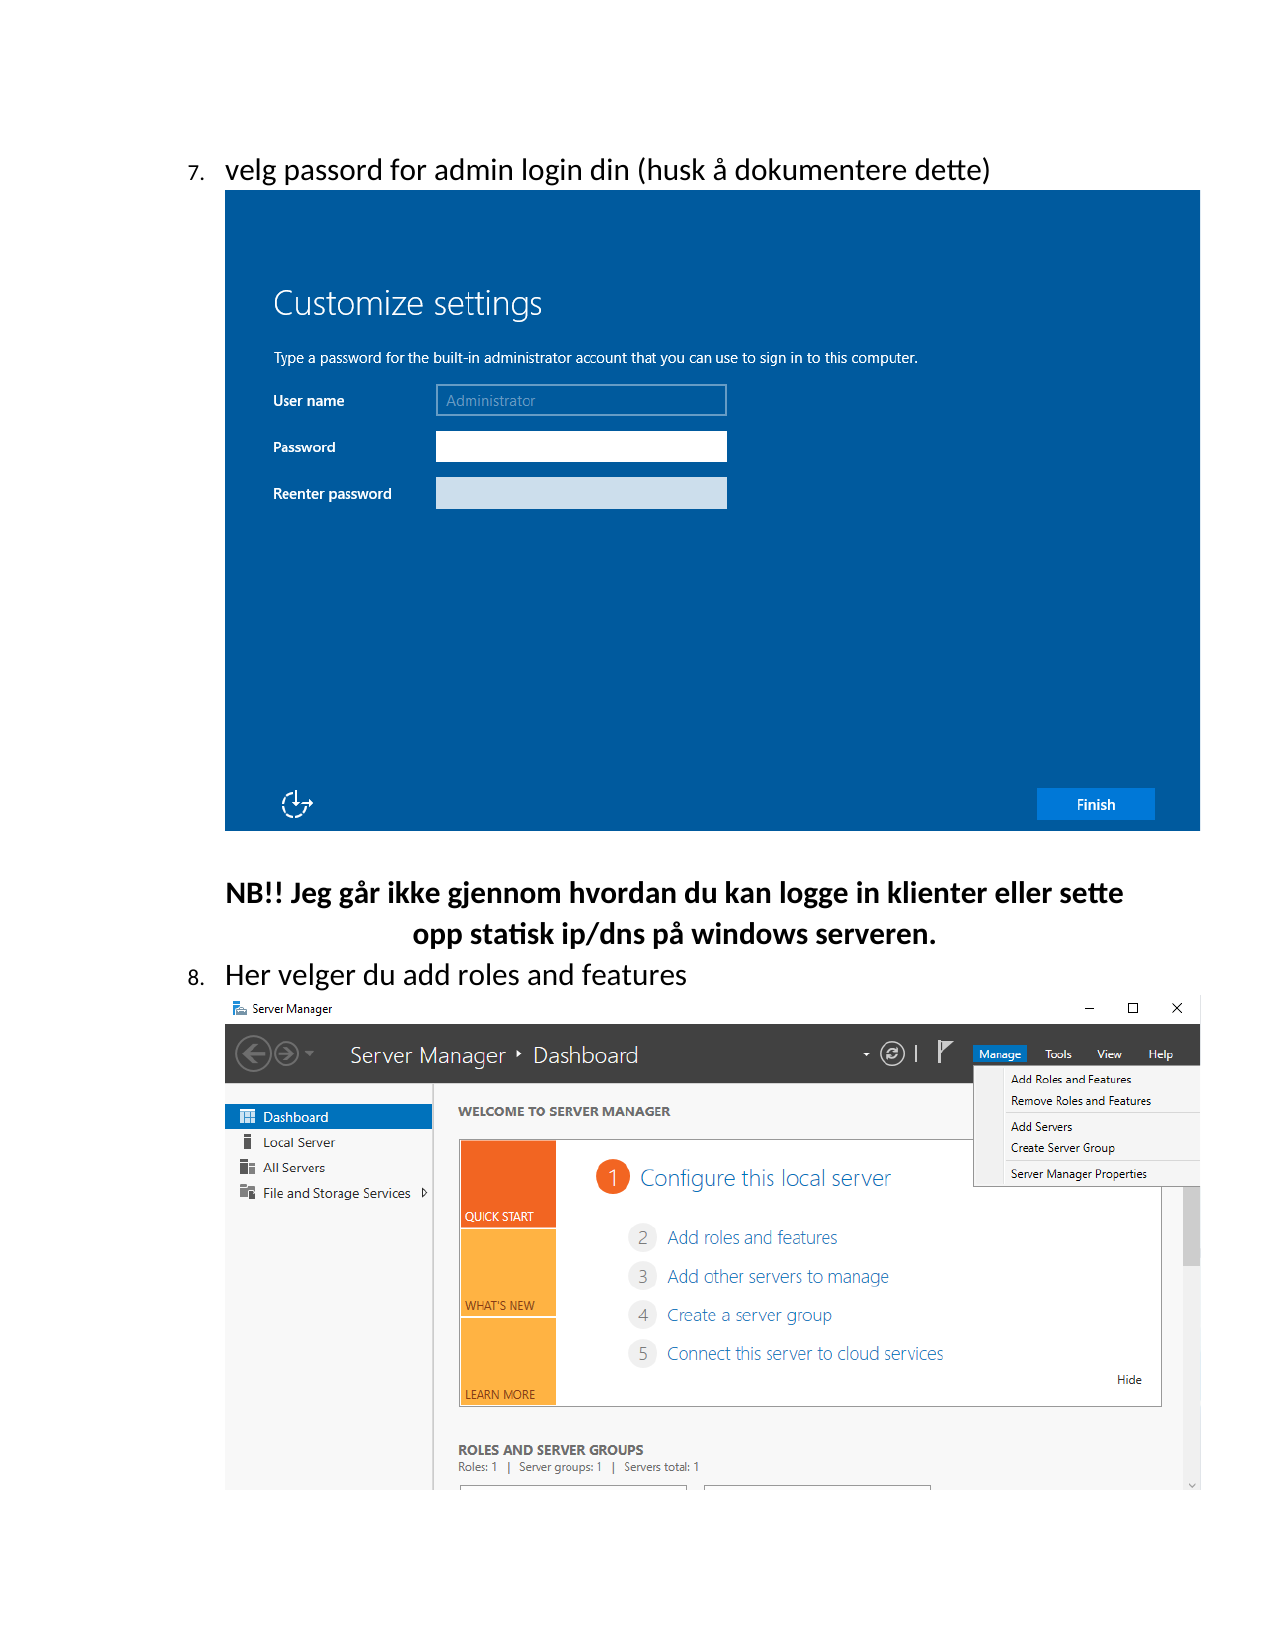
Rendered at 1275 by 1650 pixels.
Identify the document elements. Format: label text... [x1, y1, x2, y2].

list NB!! Jeg går ikke gjennom hvordan du kan logge in klienter eller sette opp statisk ip/dns på windows serveren. [225, 873, 1125, 952]
list velg passord for admin login din (husk å dokumentere dette) [187, 150, 1125, 831]
list Her velger du add roles and features [187, 954, 1125, 1489]
